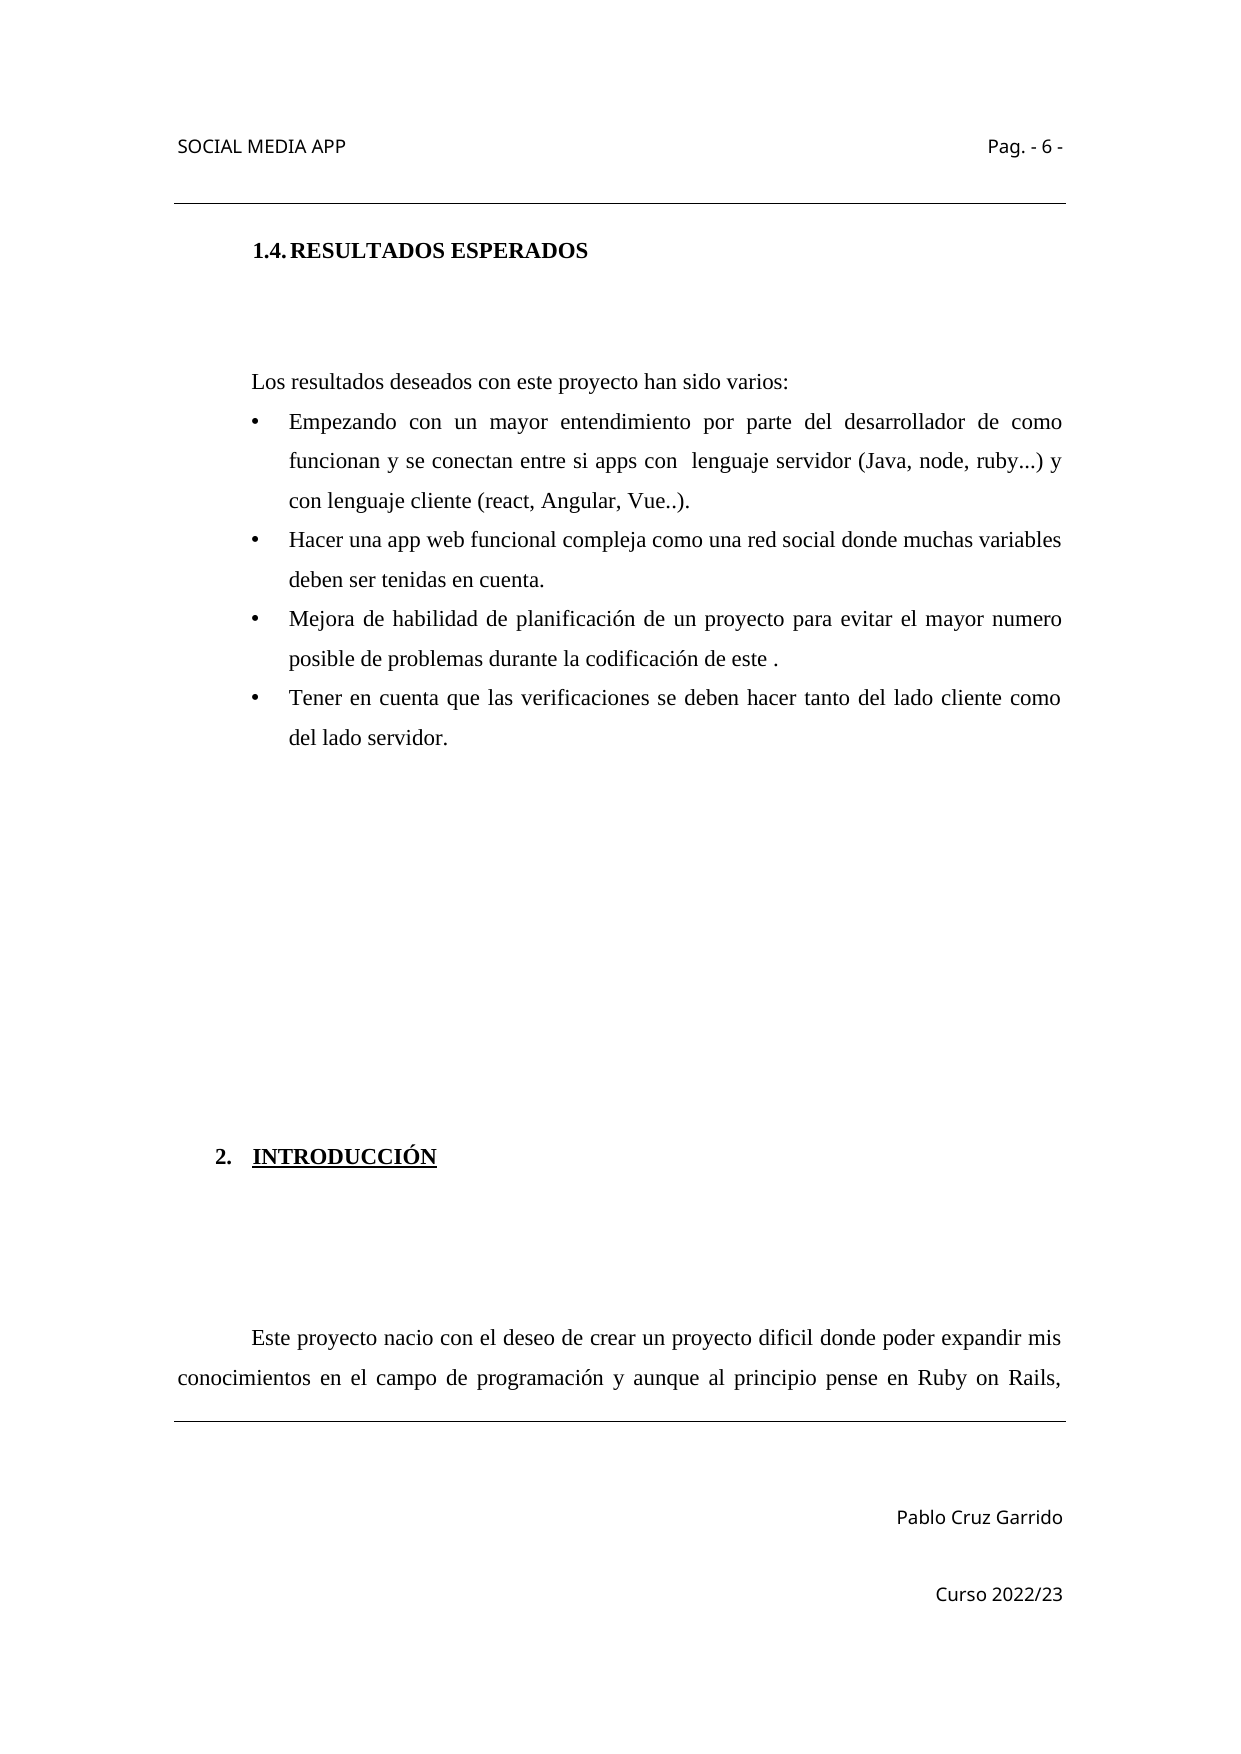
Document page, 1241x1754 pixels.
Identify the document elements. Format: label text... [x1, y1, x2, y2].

text Los resultados deseados con este proyecto han sido varios: [177, 368, 1063, 395]
list Empezando con un mayor entendimiento por parte del desarrollador de como funcionan y se conectan entre si apps con lenguaje servidor (Java, node, ruby...) y con lenguaje cliente (react, Angular, Vue..). [251, 408, 1063, 513]
list Hacer una app web funcional compleja como una red social donde muchas variables deben ser tenidas en cuenta. [251, 526, 1063, 592]
list Tener en cuenta que las verificaciones se deben hacer tanto del lado cliente como del lado servidor. [251, 684, 1063, 750]
list INTRODUCCIÓN [215, 1143, 1063, 1170]
list Mejora de habilidad de planificación de un proyecto para evitar el mayor numero posible de problemas durante la codificación de este . [251, 605, 1063, 671]
text Este proyecto nacio con el deseo de crear un proyecto dificil donde poder expandir mis conocimientos en el campo de programación y aunque al principio pense en Ruby on Rails, [177, 1324, 1063, 1390]
list RESULTADOS ESPERADOS [252, 237, 1063, 264]
